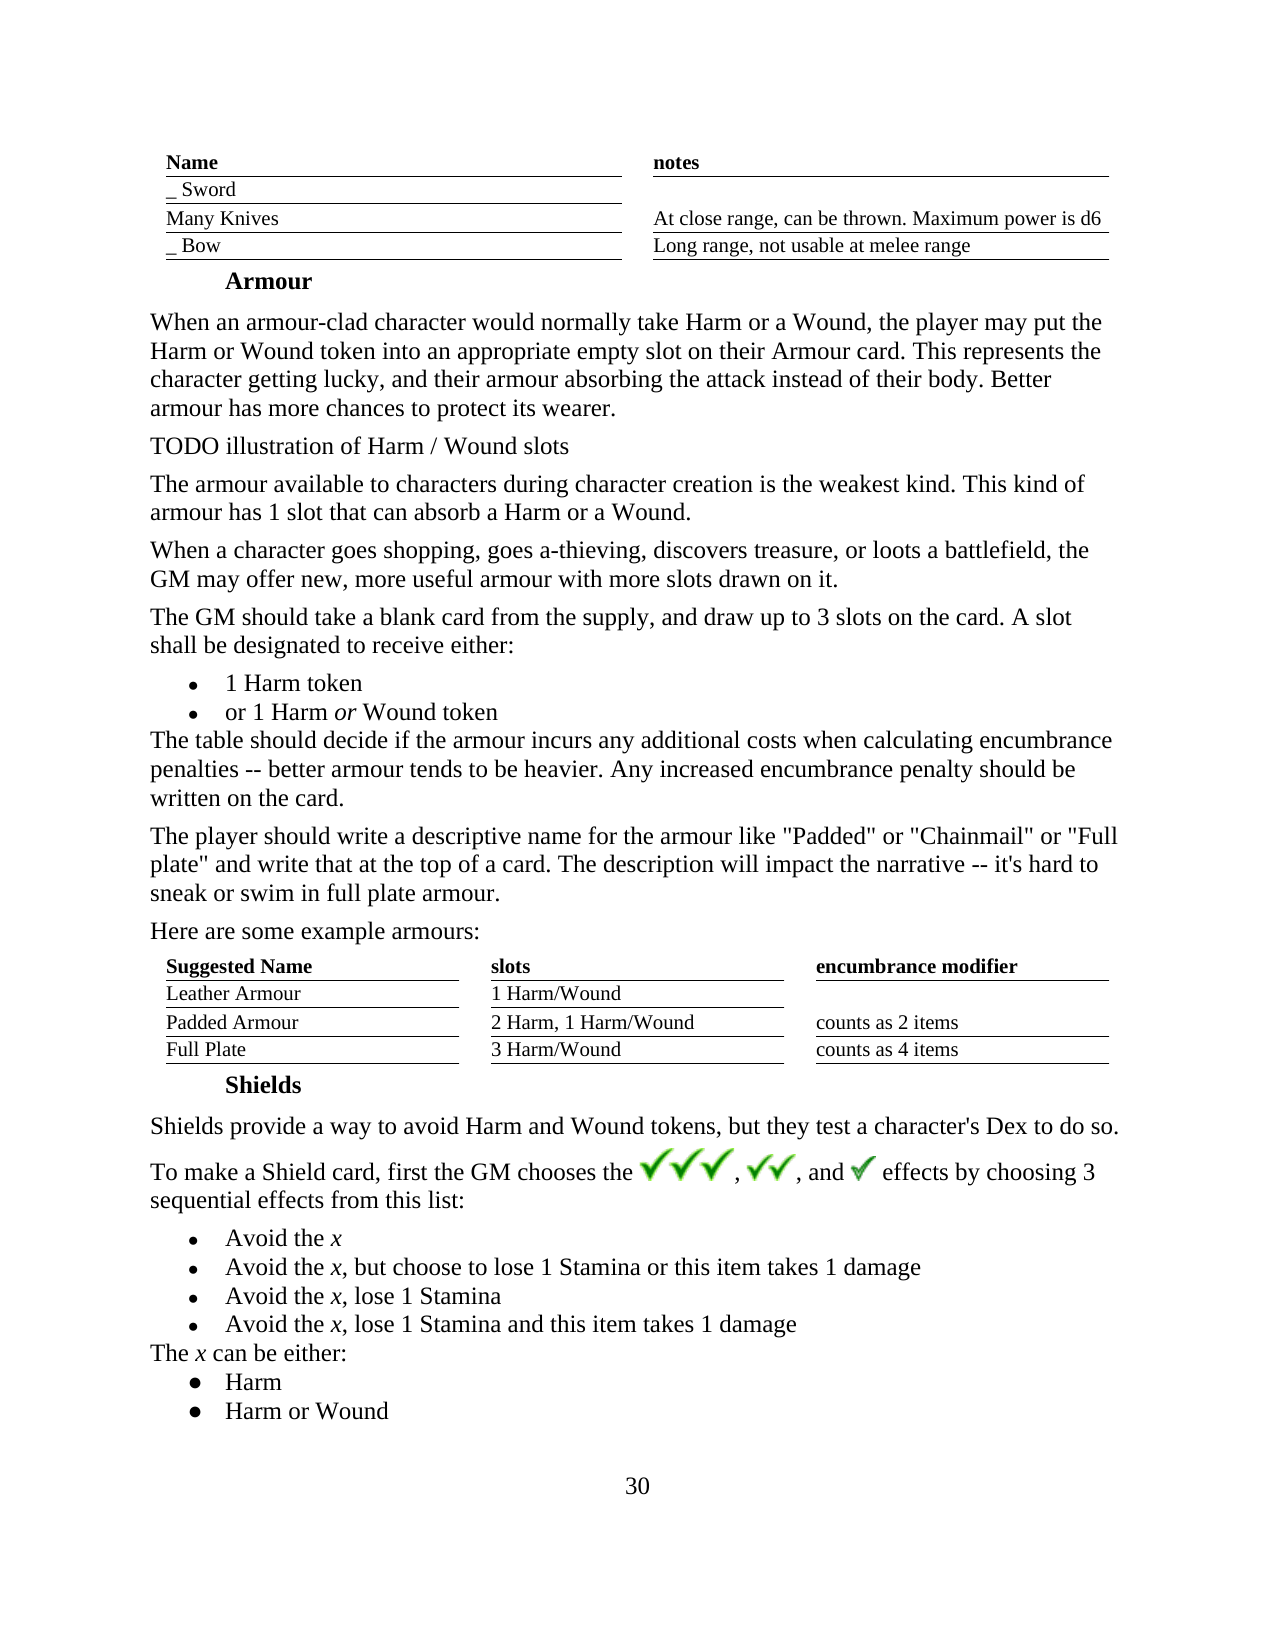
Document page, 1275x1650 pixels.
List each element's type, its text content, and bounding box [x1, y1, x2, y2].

text Here are some example armours: [150, 916, 1125, 945]
list or 1 Harm or Wound token [187, 697, 1125, 726]
list Avoid the x, lose 1 Stamina [187, 1281, 1125, 1309]
table_header Name [150, 150, 637, 177]
subtitle Shields [162, 1070, 1125, 1099]
subtitle Armour [162, 266, 1125, 295]
table_cell Padded Armour [150, 1010, 475, 1037]
text Shields provide a way to avoid Harm and Wound tokens, but they test a character's Dex to do so. [150, 1111, 1125, 1139]
table_cell 1 Harm/Wound [475, 981, 800, 1010]
table_cell 2 Harm, 1 Harm/Wound [475, 1010, 800, 1037]
table_cell [800, 981, 1125, 1010]
list 1 Harm token [187, 668, 1125, 697]
table_header Suggested Name [150, 954, 475, 981]
text The GM should take a blank card from the supply, and draw up to 3 slots on the card. A slot shall be designated to receive either: [150, 602, 1125, 659]
picture [850, 1156, 876, 1181]
text The table should decide if the armour incurs any additional costs when calculating encumbrance penalties -- better armour tends to be heavier. Any increased encumbrance penalty should be written on the card. [150, 726, 1125, 812]
table_cell _ Bow [150, 233, 637, 260]
picture [746, 1154, 796, 1181]
list Harm or Wound [187, 1396, 1125, 1424]
text The armour available to characters during character creation is the weakest kind. This kind of armour has 1 slot that can absorb a Harm or a Wound. [150, 469, 1125, 526]
text When a character goes shopping, goes a-thieving, discovers treasure, or loots a battlefield, the GM may offer new, more useful armour with more slots drawn on it. [150, 535, 1125, 593]
text The player should write a descriptive name for the armour like "Padded" or "Chainmail" or "Full plate" and write that at the top of a card. The description will impact the narrative -- it's hard to sneak or swim in full plate armour. [150, 821, 1125, 907]
table_cell Leather Armour [150, 981, 475, 1010]
table_cell counts as 4 items [800, 1037, 1125, 1064]
table_header encumbrance modifier [800, 954, 1125, 981]
table_cell counts as 2 items [800, 1010, 1125, 1037]
picture [639, 1148, 735, 1181]
text To make a Shield card, first the GM chooses the , , and effects by choosing 3 sequential effects from this list: [150, 1148, 1125, 1214]
table_header slots [475, 954, 800, 981]
table_cell 3 Harm/Wound [475, 1037, 800, 1064]
text When an armour-clad character would normally take Harm or a Wound, the player may put the Harm or Wound token into an appropriate empty slot on their Armour card. This represents the character getting lucky, and their armour absorbing the attack instead of their body. Better armour has more chances to protect its wearer. [150, 307, 1125, 422]
list Avoid the x, lose 1 Stamina and this item takes 1 damage [187, 1309, 1125, 1338]
table_cell Many Knives [150, 206, 637, 233]
list Avoid the x [187, 1223, 1125, 1252]
list Avoid the x, but choose to lose 1 Stamina or this item takes 1 damage [187, 1252, 1125, 1281]
table_cell At close range, can be thrown. Maximum power is d6 [638, 206, 1125, 233]
table_cell Full Plate [150, 1037, 475, 1064]
text The x can be either: [150, 1338, 1125, 1367]
table_cell Long range, not usable at melee range [638, 233, 1125, 260]
table_header notes [638, 150, 1125, 177]
table_cell _ Sword [150, 177, 637, 206]
table_cell [638, 177, 1125, 206]
text TODO illustration of Harm / Wound slots [150, 431, 1125, 460]
list Harm [187, 1367, 1125, 1396]
